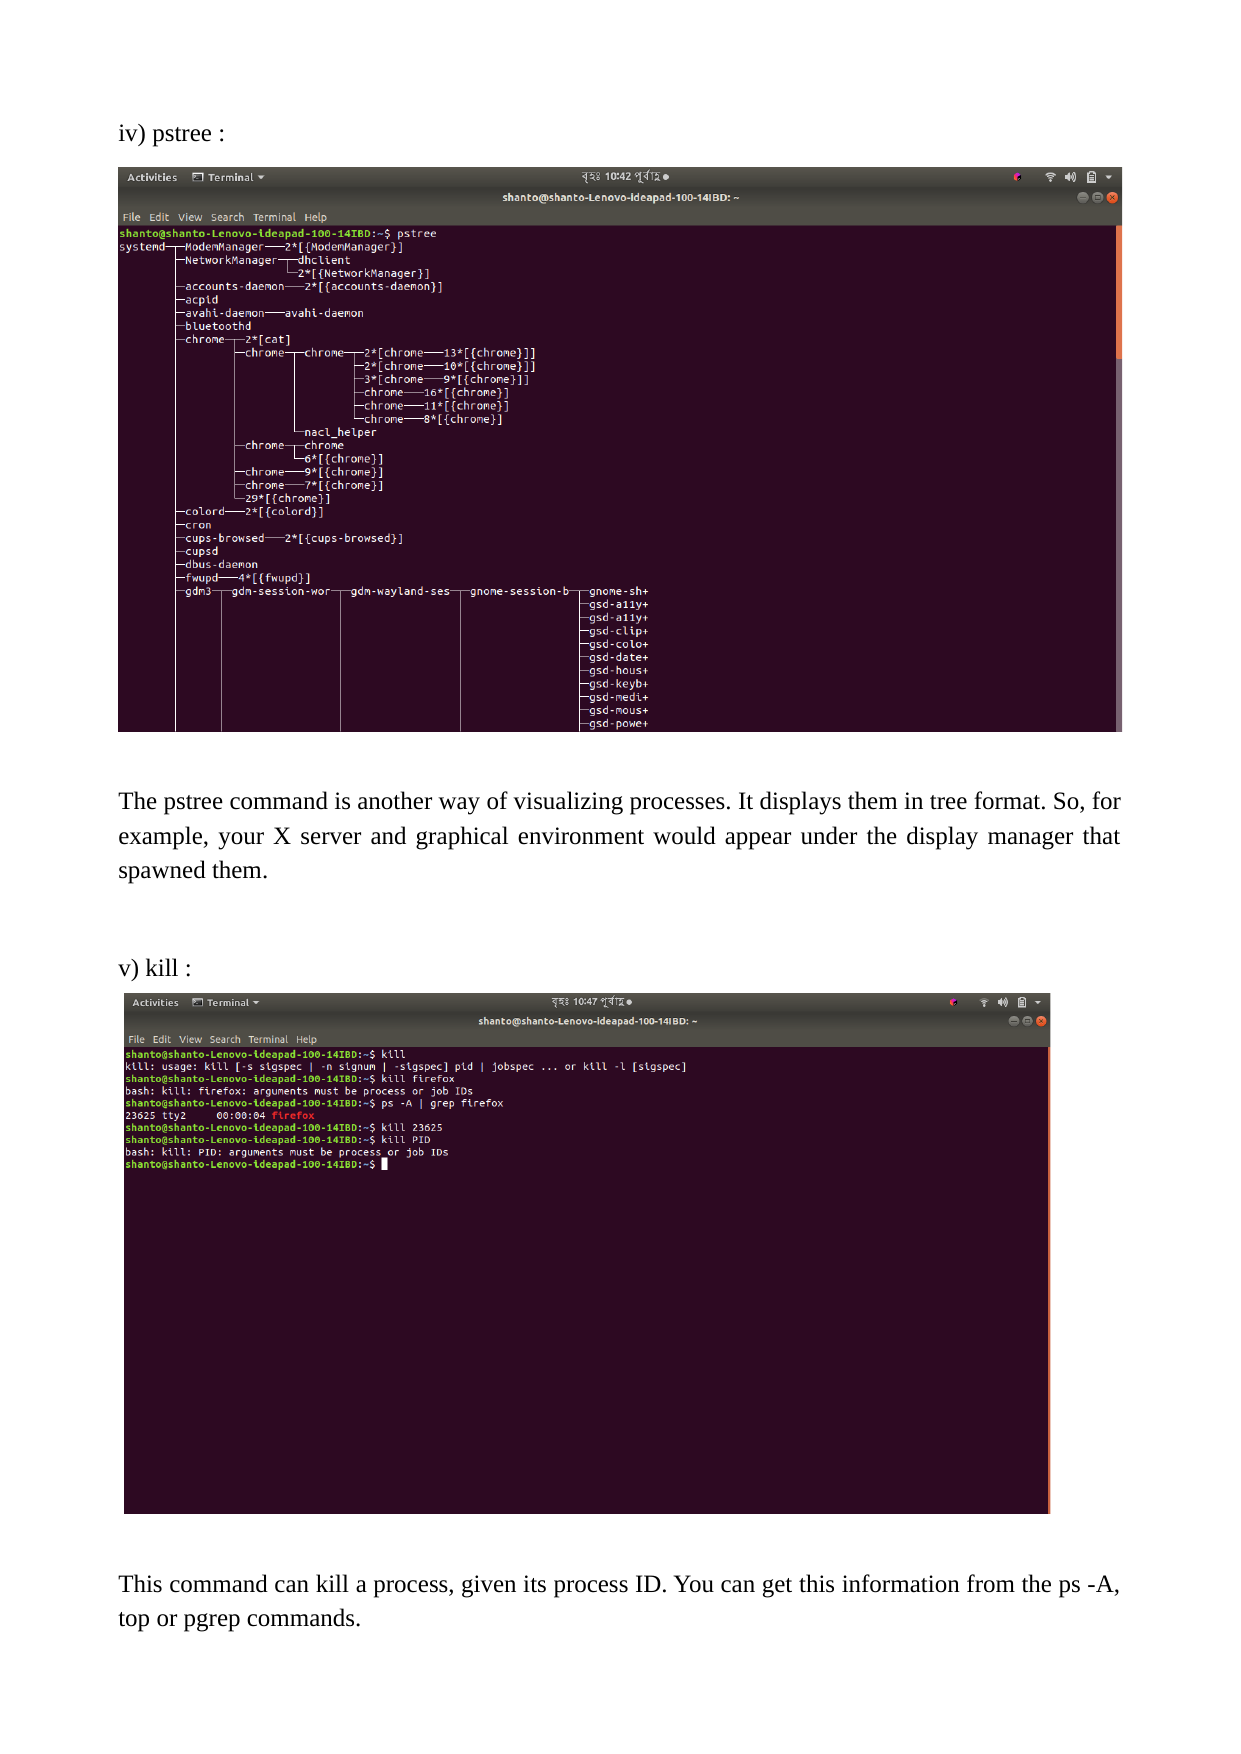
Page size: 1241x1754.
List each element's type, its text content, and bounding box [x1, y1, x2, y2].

text The pstree command is another way of visualizing processes. It displays them in tree format. So, for example, your X server and graphical environment would appear under the display manager that spawned them. [118, 786, 1122, 884]
text v) kill : [118, 953, 1122, 982]
text iv) pstree : [118, 118, 1122, 147]
text This command can kill a process, given its process ID. You can get this information from the ps -A, top or pgrep commands. [118, 1569, 1122, 1632]
picture [118, 167, 1123, 732]
picture [124, 993, 1051, 1514]
